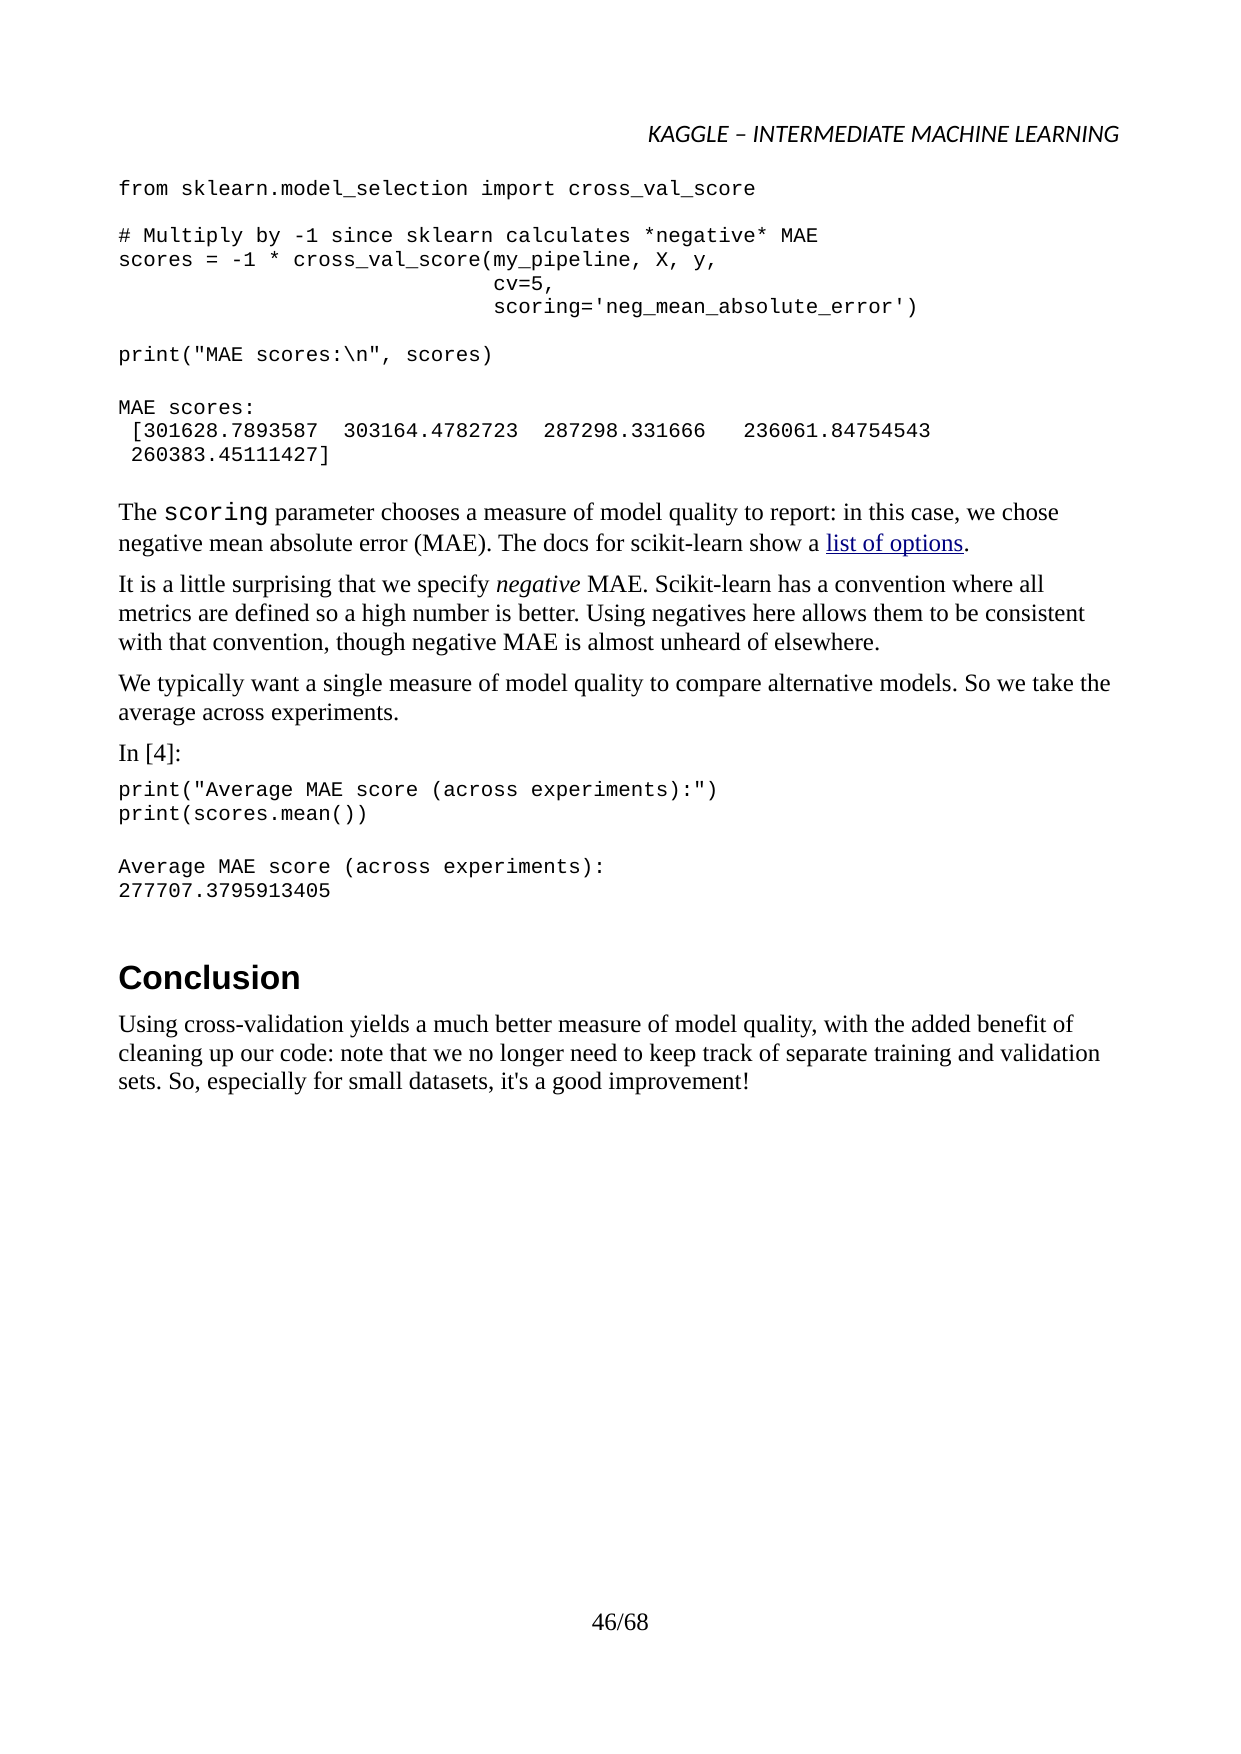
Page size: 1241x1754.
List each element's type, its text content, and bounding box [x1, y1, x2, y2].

text # Multiply by -1 since sklearn calculates *negative* MAE [118, 225, 1122, 249]
text print("Average MAE score (across experiments):") [118, 779, 1122, 803]
text scores = -1 * cross_val_score(my_pipeline, X, y, [118, 249, 1122, 273]
text print(scores.mean()) [118, 803, 1122, 827]
text It is a little surprising that we specify negative MAE. Scikit-learn has a convention where all metrics are defined so a high number is better. Using negatives here allows them to be consistent with that convention, though negative MAE is almost unheard of elsewhere. [118, 569, 1122, 656]
text MAE scores: [118, 397, 1122, 420]
text We typically want a single measure of model quality to compare alternative models. So we take the average across experiments. [118, 668, 1122, 726]
text Using cross-validation yields a much better measure of model quality, with the added benefit of cleaning up our code: note that we no longer need to keep track of separate training and validation sets. So, especially for small datasets, it's a good improvement! [118, 1009, 1122, 1095]
text The scoring parameter chooses a measure of model quality to report: in this case, we chose negative mean absolute error (MAE). The docs for scikit-learn show a list of options. [118, 497, 1122, 557]
text print("MAE scores:\n", scores) [118, 344, 1122, 367]
text 260383.45111427] [118, 444, 1122, 468]
text In [4]: [118, 738, 1122, 767]
text scoring='neg_mean_absolute_error') [118, 296, 1122, 320]
text cv=5, [118, 273, 1122, 296]
text 277707.3795913405 [118, 880, 1122, 903]
text Average MAE score (across experiments): [118, 856, 1122, 880]
text from sklearn.model_selection import cross_val_score [118, 178, 1122, 202]
subtitle Conclusion [118, 958, 1122, 996]
text [301628.7893587 303164.4782723 287298.331666 236061.84754543 [118, 420, 1122, 444]
